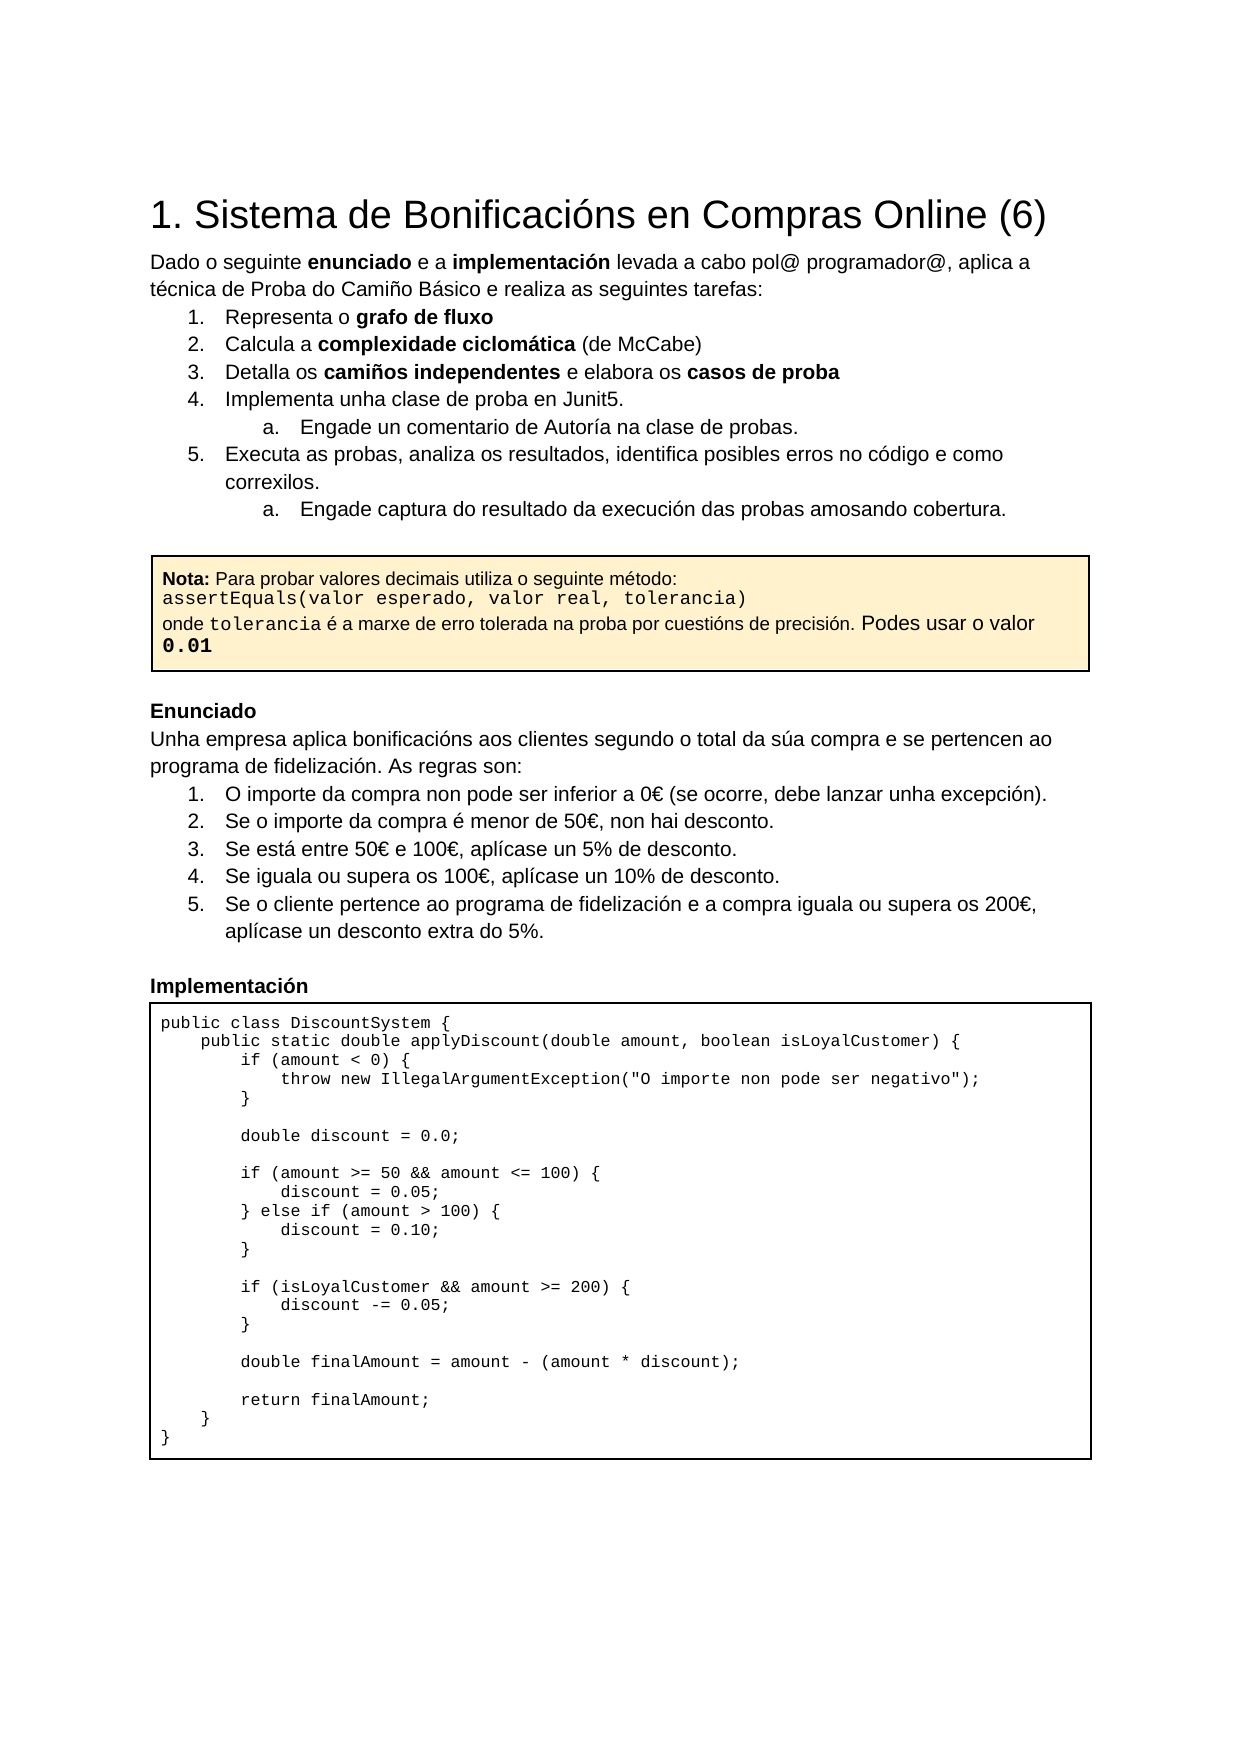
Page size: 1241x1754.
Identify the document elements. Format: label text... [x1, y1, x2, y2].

list Engade un comentario de Autoría na clase de probas. [262, 415, 1090, 439]
text Implementación [150, 974, 1090, 998]
text Dado o seguinte enunciado e a implementación levada a cabo pol@ programador@, aplica a técnica de Proba do Camiño Básico e realiza as seguintes tarefas: [150, 250, 1090, 301]
list Implementa unha clase de proba en Junit5. [187, 387, 1090, 411]
list Se está entre 50€ e 100€, aplícase un 5% de desconto. [187, 837, 1090, 861]
list Engade captura do resultado da execución das probas amosando cobertura. [262, 497, 1090, 521]
list Detalla os camiños independentes e elabora os casos de proba [187, 360, 1090, 384]
text Enunciado [150, 699, 1090, 723]
table_header Nota: Para probar valores decimais utiliza o seguinte método: assertEquals(valor esperado, valor real, tolerancia) onde tolerancia é a marxe de erro tolerada na proba por cuestións de precisión. Podes usar o valor 0.01 [153, 557, 1088, 669]
list Se iguala ou supera os 100€, aplícase un 10% de desconto. [187, 864, 1090, 888]
list O importe da compra non pode ser inferior a 0€ (se ocorre, debe lanzar unha excepción). [187, 782, 1090, 806]
list Representa o grafo de fluxo [187, 305, 1090, 329]
list Executa as probas, analiza os resultados, identifica posibles erros no código e como correxilos. [187, 442, 1090, 494]
table_header public class DiscountSystem { public static double applyDiscount(double amount, boolean isLoyalCustomer) { if (amount < 0) { throw new IllegalArgumentException("O importe non pode ser negativo"); } double discount = 0.0; if (amount >= 50 && amount <= 100) { discount = 0.05; } else if (amount > 100) { discount = 0.10; } if (isLoyalCustomer && amount >= 200) { discount -= 0.05; } double finalAmount = amount - (amount * discount); return finalAmount; } } [151, 1004, 1090, 1458]
list Se o cliente pertence ao programa de fidelización e a compra iguala ou supera os 200€, aplícase un desconto extra do 5%. [187, 892, 1090, 943]
subtitle 1. Sistema de Bonificacións en Compras Online (6) [150, 192, 1090, 237]
list Se o importe da compra é menor de 50€, non hai desconto. [187, 809, 1090, 833]
list Calcula a complexidade ciclomática (de McCabe) [187, 332, 1090, 356]
text Unha empresa aplica bonificacións aos clientes segundo o total da súa compra e se pertencen ao programa de fidelización. As regras son: [150, 727, 1090, 778]
